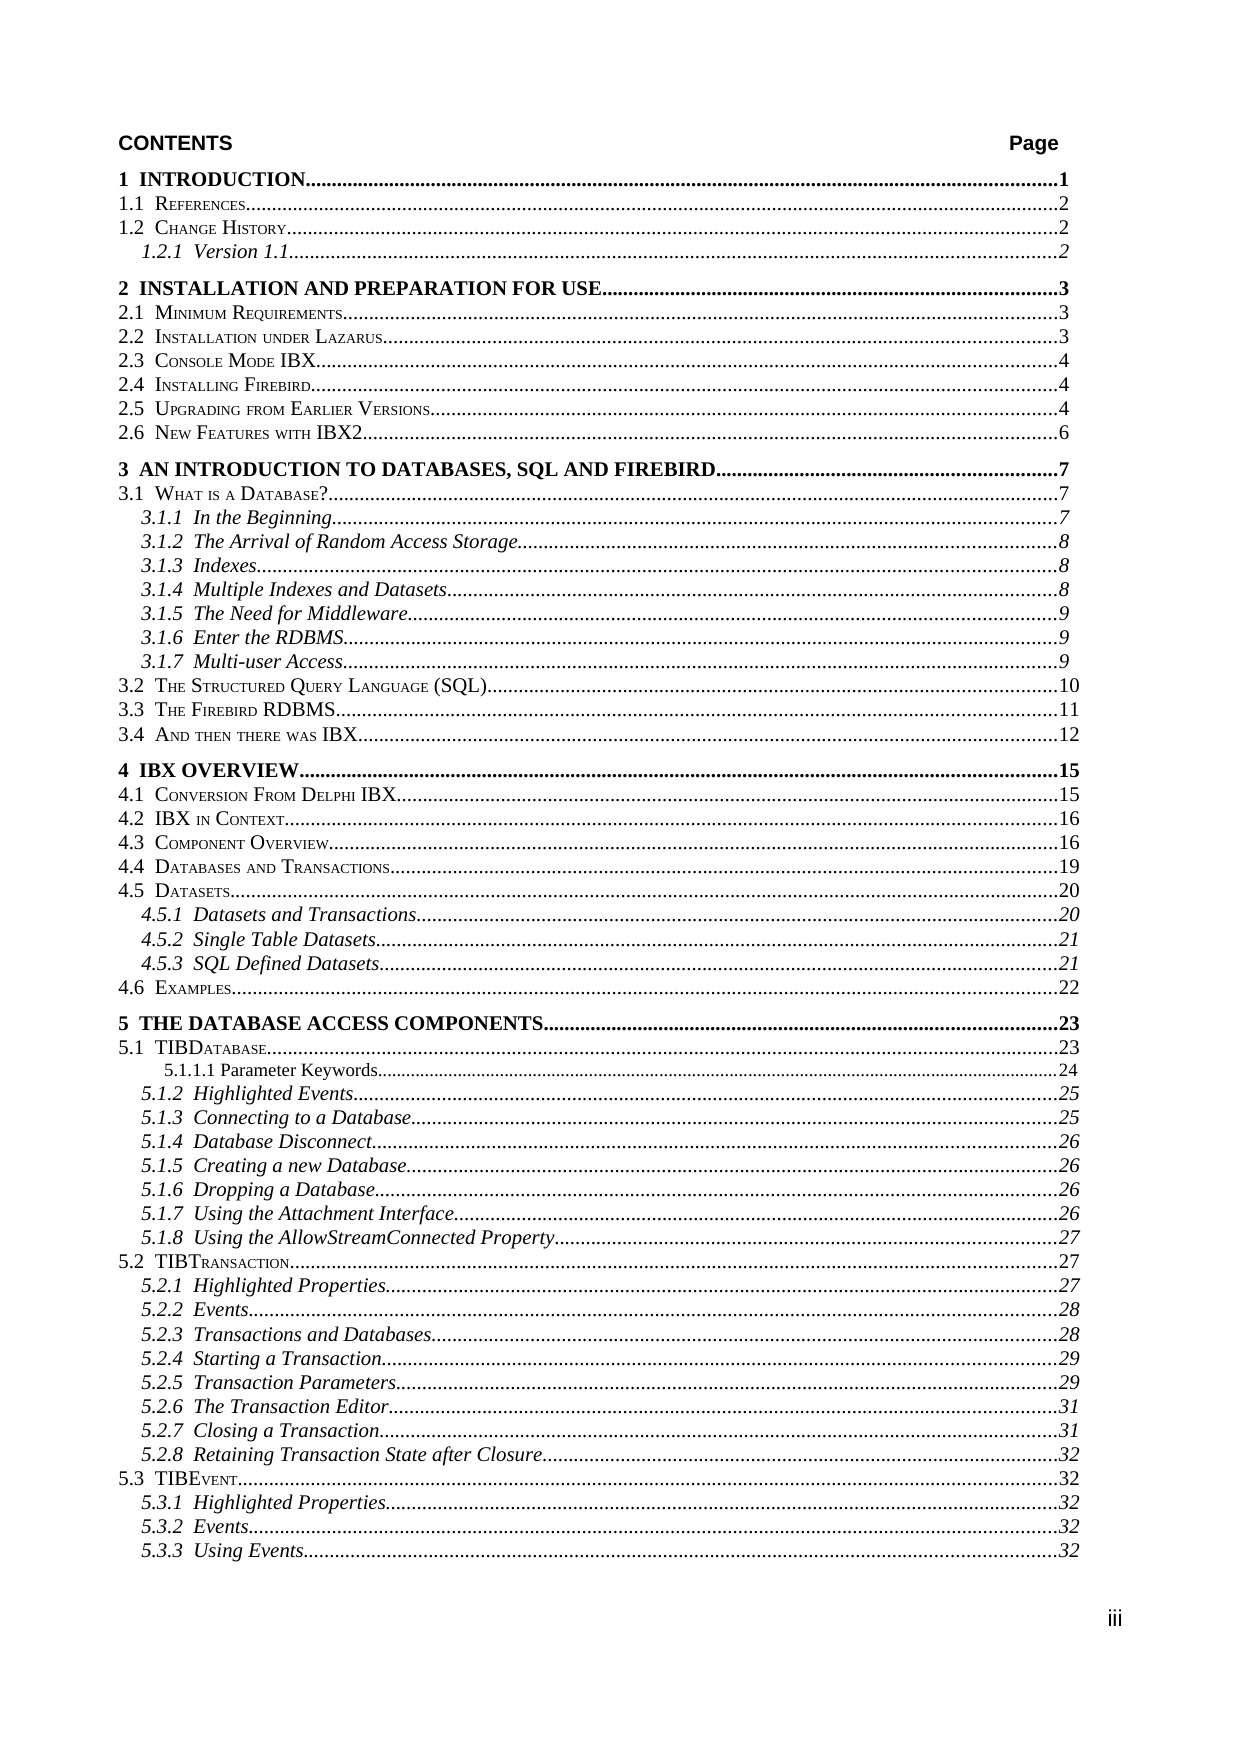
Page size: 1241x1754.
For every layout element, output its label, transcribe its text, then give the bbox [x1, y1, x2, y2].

text 5.3.1 Highlighted Properties 32 [141, 1490, 1122, 1514]
text 3.1.7 Multi-user Access 9 [141, 649, 1122, 673]
text 2.6 New Features with IBX2 6 [118, 420, 1122, 444]
text 4.6 Examples 22 [118, 974, 1122, 999]
text 5.1.1.1 Parameter Keywords 24 [164, 1059, 1122, 1081]
text 5.3.3 Using Events 32 [141, 1538, 1122, 1562]
text 5.2.1 Highlighted Properties 27 [141, 1273, 1122, 1297]
text 5.1.7 Using the Attachment Interface 26 [141, 1201, 1122, 1225]
text 5.2.5 Transaction Parameters 29 [141, 1369, 1122, 1394]
text 1.2 Change History 2 [118, 215, 1122, 239]
text 4.4 Databases and Transactions 19 [118, 854, 1122, 878]
text 5.2 TIBTransaction 27 [118, 1249, 1122, 1273]
text CONTENTS Page [118, 131, 1122, 154]
text 5.1.5 Creating a new Database 26 [141, 1153, 1122, 1177]
text 2.1 Minimum Requirements 3 [118, 300, 1122, 324]
text 5.1 TIBDatabase 23 [118, 1035, 1122, 1059]
text 1 Introduction 1 [118, 167, 1122, 191]
text 4.1 Conversion From Delphi IBX 15 [118, 782, 1122, 806]
text 5.1.2 Highlighted Events 25 [141, 1081, 1122, 1105]
text 1.1 References 2 [118, 191, 1122, 215]
text 3.1 What is a Database? 7 [118, 481, 1122, 505]
text 5.2.3 Transactions and Databases 28 [141, 1321, 1122, 1346]
text 5.3 TIBEvent 32 [118, 1466, 1122, 1490]
text 5.2.8 Retaining Transaction State after Closure 32 [141, 1442, 1122, 1466]
text 5.2.7 Closing a Transaction 31 [141, 1418, 1122, 1442]
text 2.2 Installation under Lazarus 3 [118, 324, 1122, 348]
text 5.2.6 The Transaction Editor 31 [141, 1394, 1122, 1418]
text 4.5 Datasets 20 [118, 878, 1122, 902]
text 5.2.4 Starting a Transaction 29 [141, 1346, 1122, 1369]
text 3 An Introduction to Databases, SQL and Firebird 7 [118, 457, 1122, 481]
text 3.1.2 The Arrival of Random Access Storage 8 [141, 529, 1122, 553]
text 1.2.1 Version 1.1 2 [141, 239, 1122, 263]
text 5 The Database Access Components 23 [118, 1011, 1122, 1035]
text 3.1.1 In the Beginning 7 [141, 505, 1122, 529]
text 4.3 Component Overview 16 [118, 830, 1122, 854]
text 2.5 Upgrading from Earlier Versions 4 [118, 396, 1122, 420]
text 3.1.4 Multiple Indexes and Datasets 8 [141, 577, 1122, 601]
text 4 IBX Overview 15 [118, 758, 1122, 782]
text 4.2 IBX in Context 16 [118, 806, 1122, 830]
text 3.1.3 Indexes 8 [141, 553, 1122, 577]
text 5.1.3 Connecting to a Database 25 [141, 1105, 1122, 1129]
text 2 Installation and Preparation for Use 3 [118, 276, 1122, 300]
text 3.3 The Firebird RDBMS 11 [118, 697, 1122, 721]
text 5.1.4 Database Disconnect 26 [141, 1129, 1122, 1153]
text 3.2 The Structured Query Language (SQL) 10 [118, 673, 1122, 697]
text 2.4 Installing Firebird 4 [118, 372, 1122, 396]
text 5.2.2 Events 28 [141, 1297, 1122, 1321]
text 2.3 Console Mode IBX 4 [118, 348, 1122, 372]
text 5.1.6 Dropping a Database 26 [141, 1177, 1122, 1201]
text 3.1.5 The Need for Middleware 9 [141, 601, 1122, 625]
text 4.5.1 Datasets and Transactions 20 [141, 902, 1122, 926]
text 5.3.2 Events 32 [141, 1514, 1122, 1538]
text 5.1.8 Using the AllowStreamConnected Property 27 [141, 1225, 1122, 1249]
text 3.4 And then there was IBX 12 [118, 721, 1122, 746]
text 4.5.2 Single Table Datasets 21 [141, 926, 1122, 951]
text 4.5.3 SQL Defined Datasets 21 [141, 951, 1122, 974]
text 3.1.6 Enter the RDBMS 9 [141, 625, 1122, 649]
